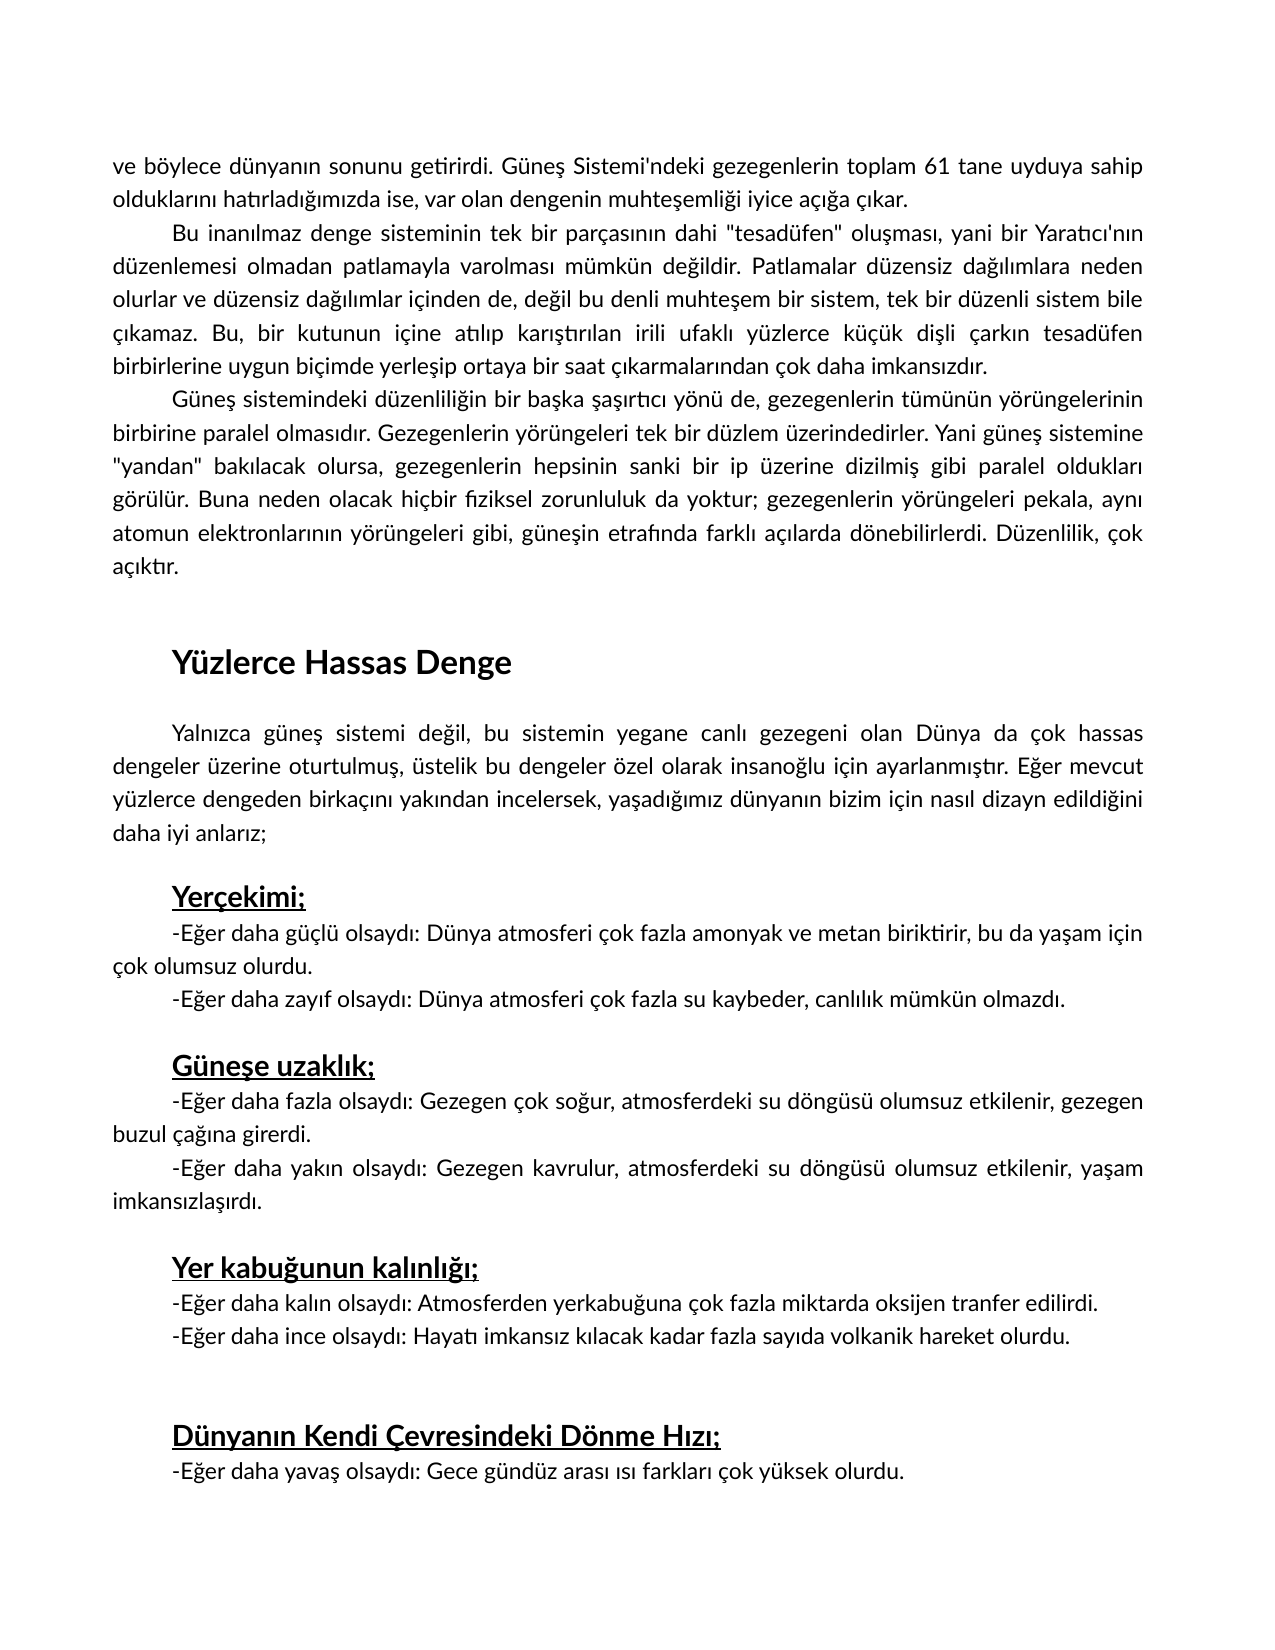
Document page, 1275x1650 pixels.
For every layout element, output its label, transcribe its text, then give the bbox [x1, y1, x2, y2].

text Yerçekimi; [112, 881, 1145, 914]
text Bu inanılmaz denge sisteminin tek bir parçasının dahi "tesadüfen" oluşması, yani bir Yaratıcı'nın düzenlemesi olmadan patlamayla varolması mümkün değildir. Patlamalar düzensiz dağılımlara neden olurlar ve düzensiz dağılımlar içinden de, değil bu denli muhteşem bir sistem, tek bir düzenli sistem bile çıkamaz. Bu, bir kutunun içine atılıp karıştırılan irili ufaklı yüzlerce küçük dişli çarkın tesadüfen birbirlerine uygun biçimde yerleşip ortaya bir saat çıkarmalarından çok daha imkansızdır. [112, 214, 1145, 381]
text -Eğer daha zayıf olsaydı: Dünya atmosferi çok fazla su kaybeder, canlılık mümkün olmazdı. [112, 981, 1145, 1014]
text -Eğer daha yakın olsaydı: Gezegen kavrulur, atmosferdeki su döngüsü olumsuz etkilenir, yaşam imkansızlaşırdı. [112, 1149, 1145, 1216]
text -Eğer daha kalın olsaydı: Atmosferden yerkabuğuna çok fazla miktarda oksijen tranfer edilirdi. [112, 1284, 1145, 1318]
text Yer kabuğunun kalınlığı; [112, 1249, 1145, 1284]
text ve böylece dünyanın sonunu getirirdi. Güneş Sistemi'ndeki gezegenlerin toplam 61 tane uyduya sahip olduklarını hatırladığımızda ise, var olan dengenin muhteşemliği iyice açığa çıkar. [112, 148, 1145, 214]
text Dünyanın Kendi Çevresindeki Dönme Hızı; [112, 1418, 1145, 1453]
text -Eğer daha ince olsaydı: Hayatı imkansız kılacak kadar fazla sayıda volkanik hareket olurdu. [112, 1318, 1145, 1351]
text Yalnızca güneş sistemi değil, bu sistemin yegane canlı gezegeni olan Dünya da çok hassas dengeler üzerine oturtulmuş, üstelik bu dengeler özel olarak insanoğlu için ayarlanmıştır. Eğer mevcut yüzlerce dengeden birkaçını yakından incelersek, yaşadığımız dünyanın bizim için nasıl dizayn edildiğini daha iyi anlarız; [112, 714, 1145, 848]
text Güneş sistemindeki düzenliliğin bir başka şaşırtıcı yönü de, gezegenlerin tümünün yörüngelerinin birbirine paralel olmasıdır. Gezegenlerin yörüngeleri tek bir düzlem üzerindedirler. Yani güneş sistemine "yandan" bakılacak olursa, gezegenlerin hepsinin sanki bir ip üzerine dizilmiş gibi paralel oldukları görülür. Buna neden olacak hiçbir fiziksel zorunluluk da yoktur; gezegenlerin yörüngeleri pekala, aynı atomun elektronlarının yörüngeleri gibi, güneşin etrafında farklı açılarda dönebilirlerdi. Düzenlilik, çok açıktır. [112, 381, 1145, 581]
text -Eğer daha yavaş olsaydı: Gece gündüz arası ısı farkları çok yüksek olurdu. [112, 1453, 1145, 1486]
subtitle Yüzlerce Hassas Denge [112, 648, 1145, 681]
text -Eğer daha fazla olsaydı: Gezegen çok soğur, atmosferdeki su döngüsü olumsuz etkilenir, gezegen buzul çağına girerdi. [112, 1083, 1145, 1149]
text Güneşe uzaklık; [112, 1048, 1145, 1083]
text -Eğer daha güçlü olsaydı: Dünya atmosferi çok fazla amonyak ve metan biriktirir, bu da yaşam için çok olumsuz olurdu. [112, 914, 1145, 981]
